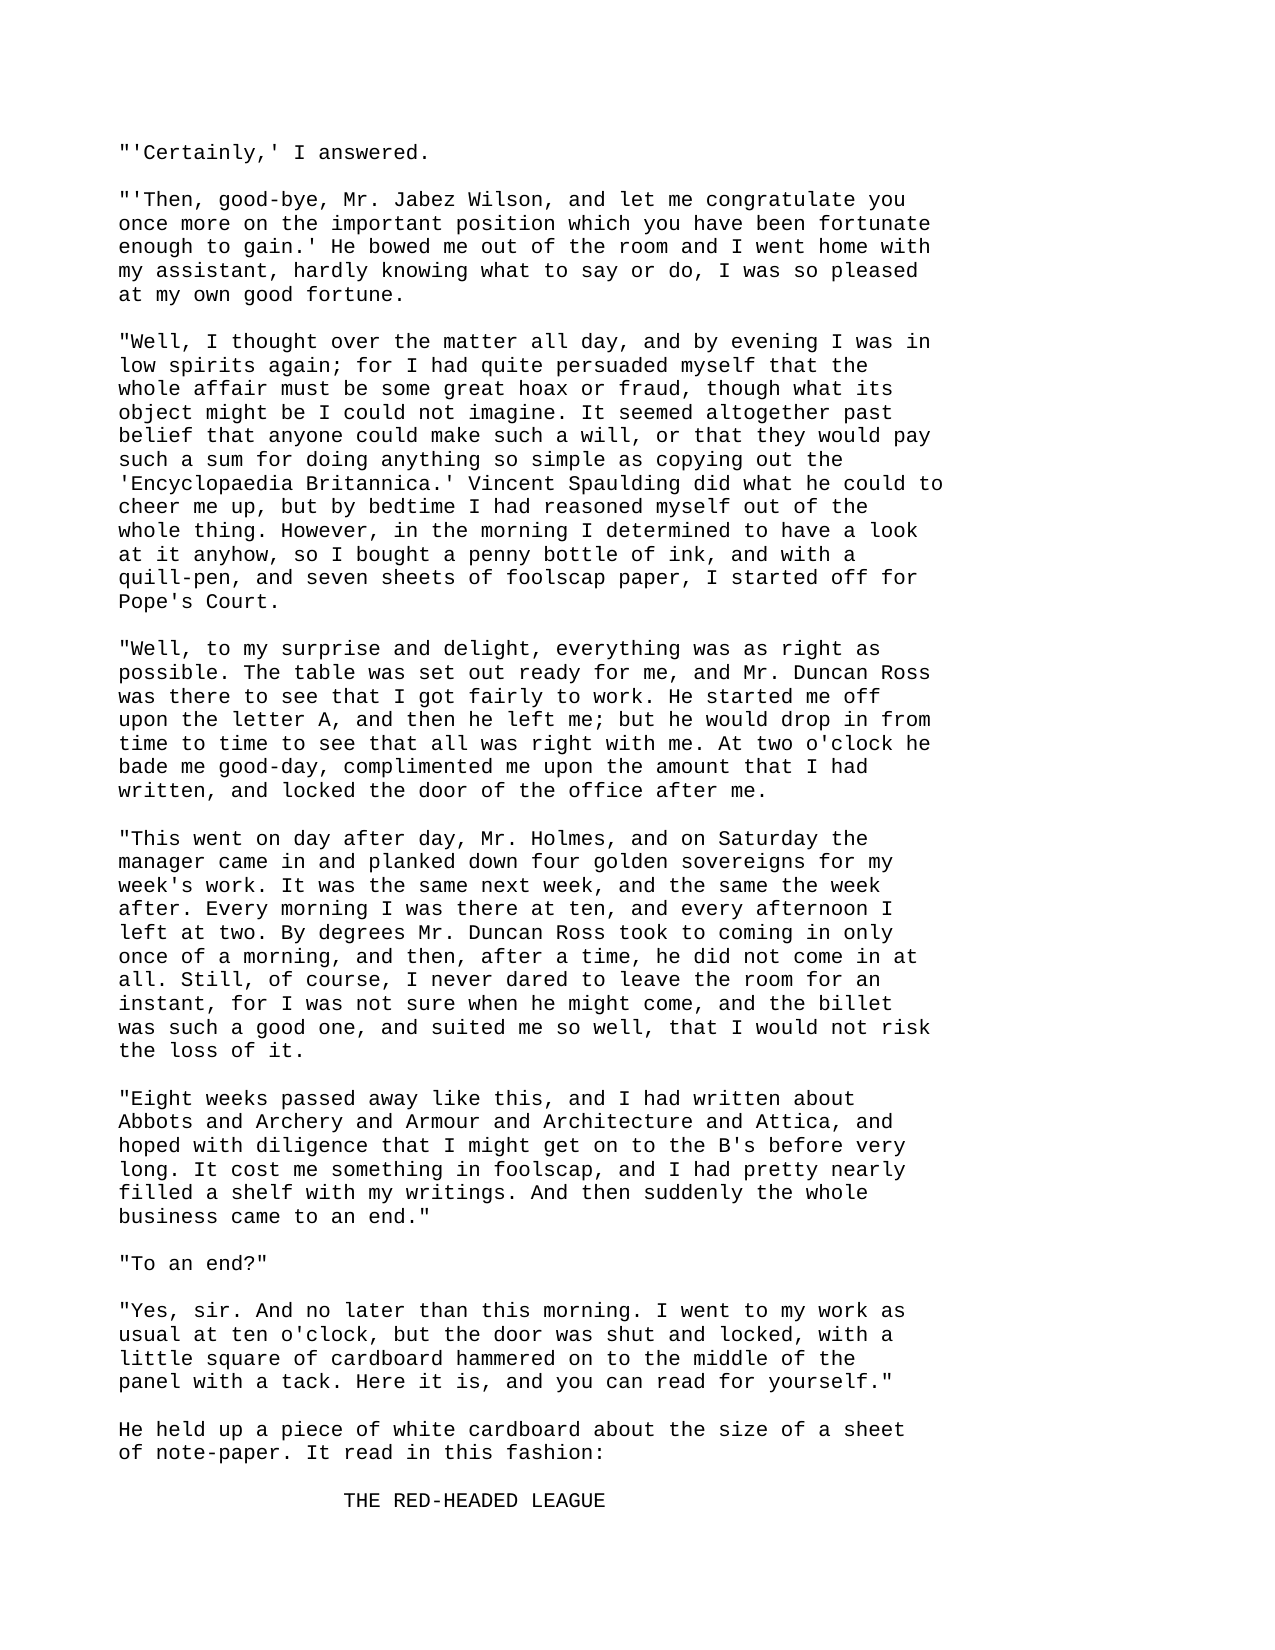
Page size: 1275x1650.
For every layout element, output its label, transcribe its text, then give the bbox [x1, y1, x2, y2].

text object might be I could not imagine. It seemed altogether past [118, 402, 1157, 426]
text usual at ten o'clock, but the door was shut and locked, with a [118, 1324, 1157, 1348]
text panel with a tack. Here it is, and you can read for yourself." [118, 1371, 1157, 1395]
text after. Every morning I was there at ten, and every afternoon I [118, 898, 1157, 922]
text upon the letter A, and then he left me; but he would drop in from [118, 709, 1157, 733]
text THE RED-HEADED LEAGUE [118, 1489, 1157, 1513]
text was there to see that I got fairly to work. He started me off [118, 686, 1157, 709]
text belief that anyone could make such a will, or that they would pay [118, 426, 1157, 449]
text whole thing. However, in the morning I determined to have a look [118, 520, 1157, 544]
text Pope's Court. [118, 591, 1157, 615]
text Abbots and Archery and Armour and Architecture and Attica, and [118, 1111, 1157, 1135]
text "Yes, sir. And no later than this morning. I went to my work as [118, 1300, 1157, 1324]
text "This went on day after day, Mr. Holmes, and on Saturday the [118, 827, 1157, 851]
text "Well, to my surprise and delight, everything was as right as [118, 638, 1157, 662]
text "'Certainly,' I answered. [118, 142, 1157, 165]
text at my own good fortune. [118, 284, 1157, 307]
text enough to gain.' He bowed me out of the room and I went home with [118, 236, 1157, 260]
text quill-pen, and seven sheets of foolscap paper, I started off for [118, 567, 1157, 591]
text low spirits again; for I had quite persuaded myself that the [118, 354, 1157, 378]
text all. Still, of course, I never dared to leave the room for an [118, 969, 1157, 993]
text once of a morning, and then, after a time, he did not come in at [118, 946, 1157, 969]
text such a sum for doing anything so simple as copying out the [118, 449, 1157, 473]
text week's work. It was the same next week, and the same the week [118, 875, 1157, 898]
text "Eight weeks passed away like this, and I had written about [118, 1088, 1157, 1111]
text business came to an end." [118, 1206, 1157, 1229]
text long. It cost me something in foolscap, and I had pretty nearly [118, 1158, 1157, 1182]
text left at two. By degrees Mr. Duncan Ross took to coming in only [118, 922, 1157, 946]
text 'Encyclopaedia Britannica.' Vincent Spaulding did what he could to [118, 473, 1157, 496]
text at it anyhow, so I bought a penny bottle of ink, and with a [118, 544, 1157, 567]
text "Well, I thought over the matter all day, and by evening I was in [118, 331, 1157, 354]
text manager came in and planked down four golden sovereigns for my [118, 851, 1157, 875]
text He held up a piece of white cardboard about the size of a sheet [118, 1419, 1157, 1442]
text filled a shelf with my writings. And then suddenly the whole [118, 1182, 1157, 1206]
text of note-paper. It read in this fashion: [118, 1442, 1157, 1466]
text little square of cardboard hammered on to the middle of the [118, 1348, 1157, 1371]
text "'Then, good-bye, Mr. Jabez Wilson, and let me congratulate you [118, 189, 1157, 213]
text "To an end?" [118, 1253, 1157, 1277]
text time to time to see that all was right with me. At two o'clock he [118, 733, 1157, 757]
text instant, for I was not sure when he might come, and the billet [118, 993, 1157, 1017]
text once more on the important position which you have been fortunate [118, 213, 1157, 236]
text hoped with diligence that I might get on to the B's before very [118, 1135, 1157, 1158]
text the loss of it. [118, 1040, 1157, 1064]
text cheer me up, but by bedtime I had reasoned myself out of the [118, 496, 1157, 520]
text possible. The table was set out ready for me, and Mr. Duncan Ross [118, 662, 1157, 686]
text was such a good one, and suited me so well, that I would not risk [118, 1017, 1157, 1040]
text written, and locked the door of the office after me. [118, 780, 1157, 804]
text my assistant, hardly knowing what to say or do, I was so pleased [118, 260, 1157, 284]
text whole affair must be some great hoax or fraud, though what its [118, 378, 1157, 402]
text bade me good-day, complimented me upon the amount that I had [118, 757, 1157, 780]
